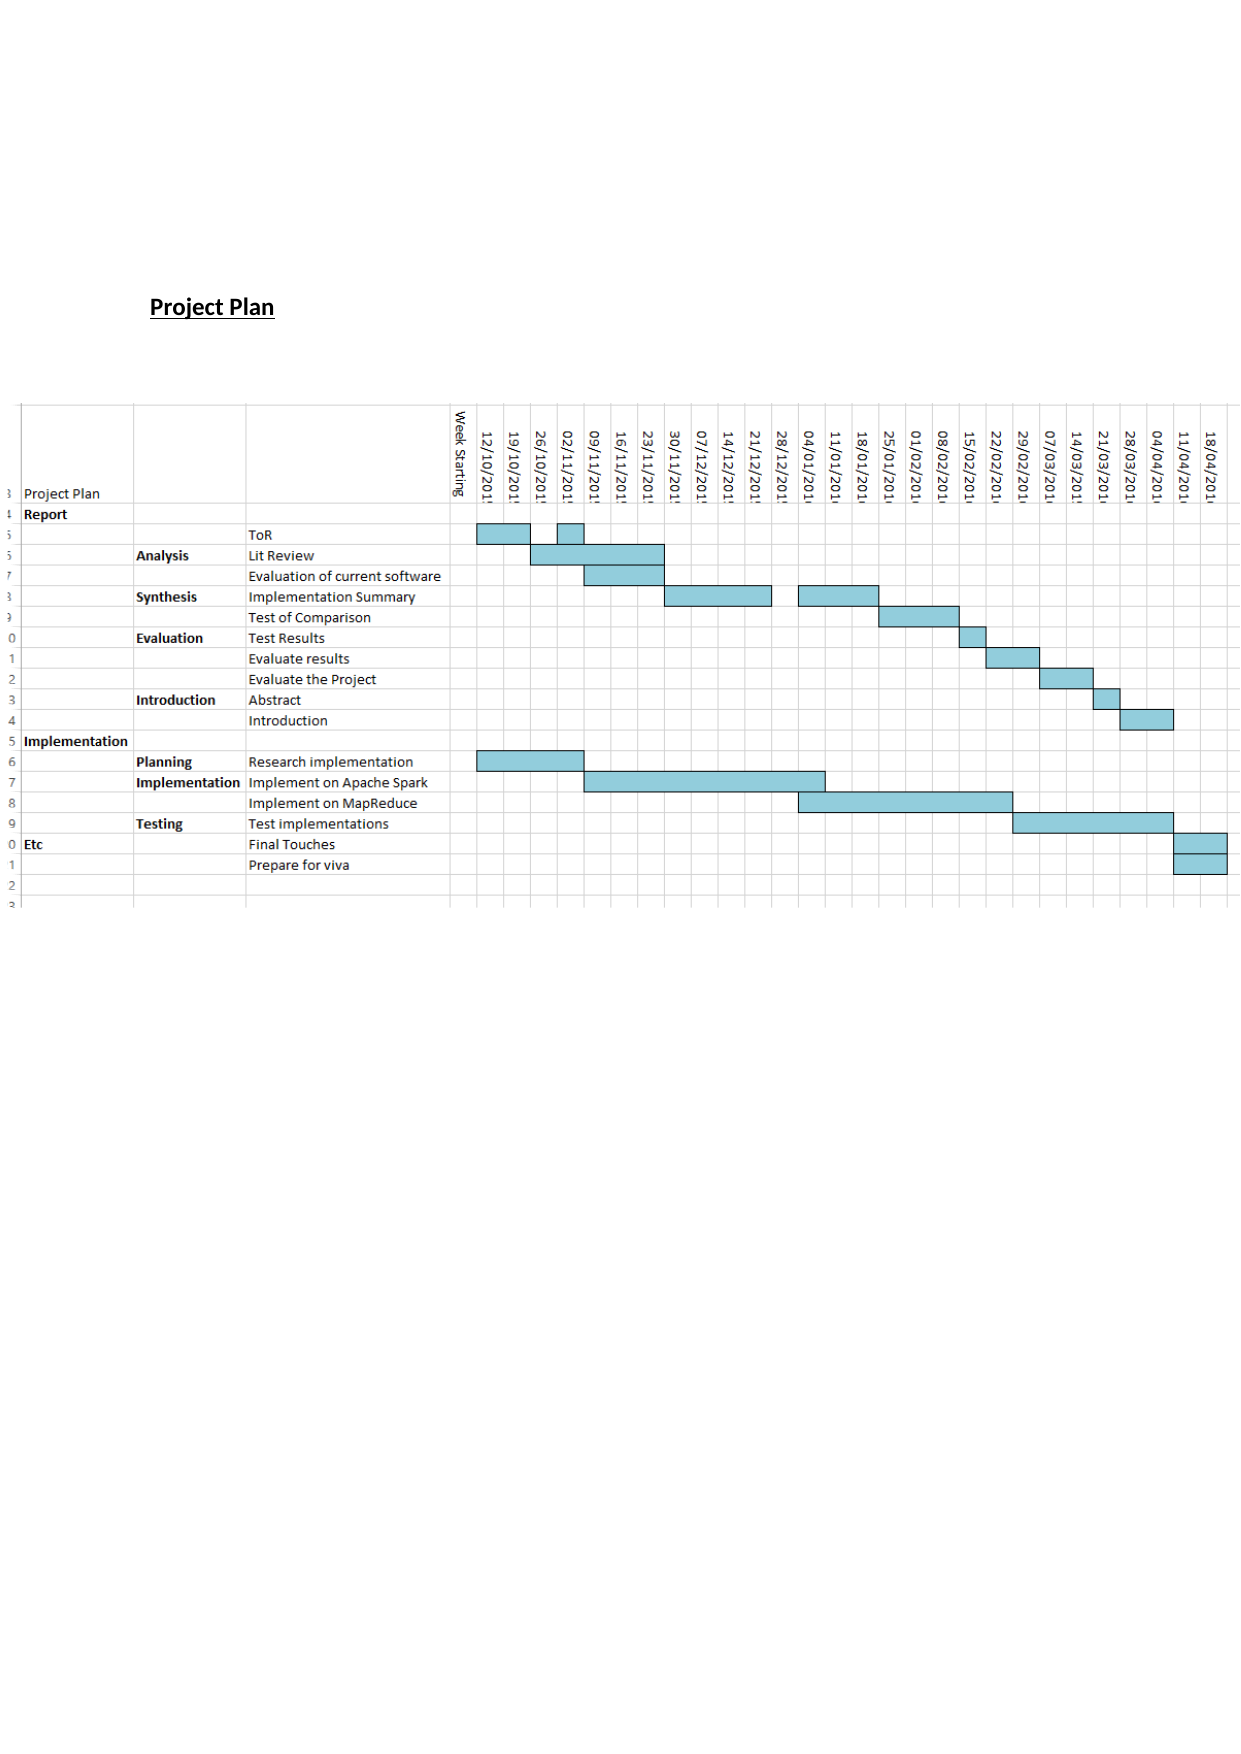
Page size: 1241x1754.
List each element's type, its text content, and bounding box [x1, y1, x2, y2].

text Project Plan [150, 292, 1090, 322]
